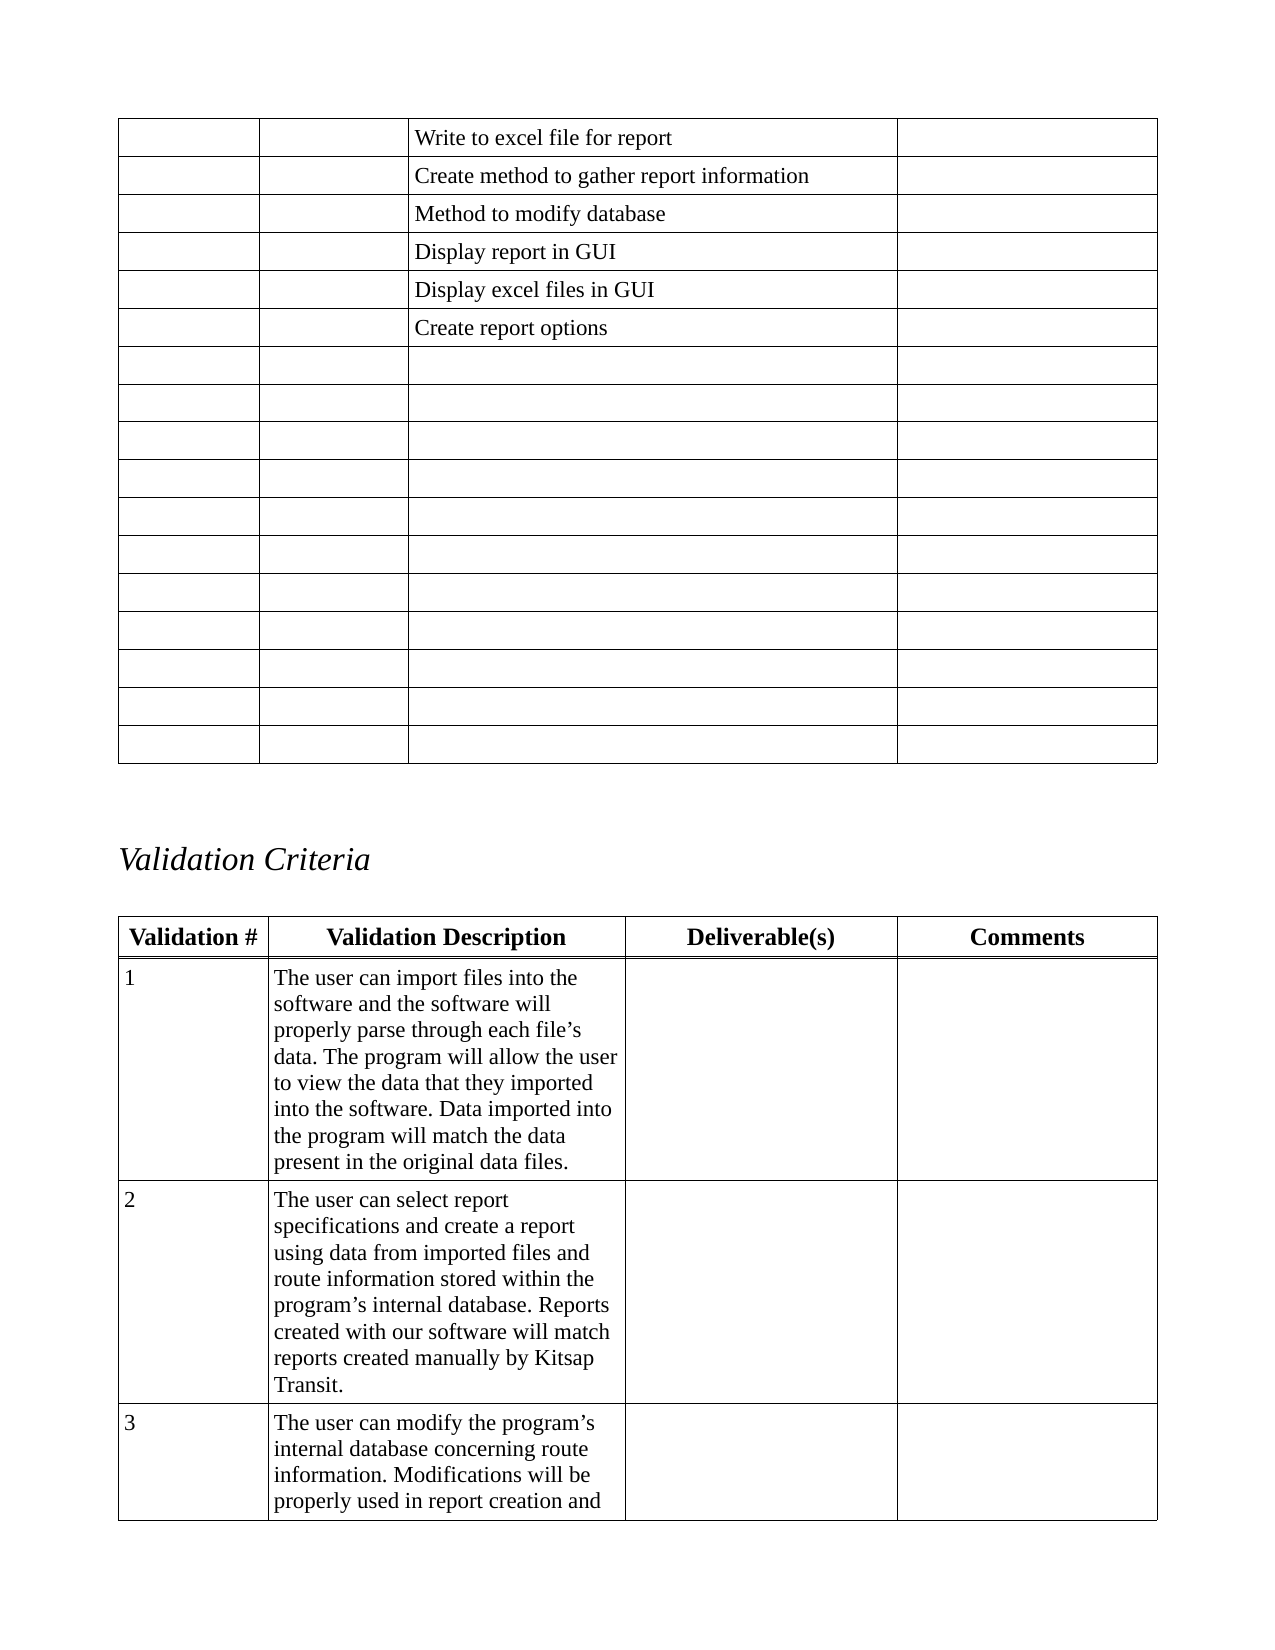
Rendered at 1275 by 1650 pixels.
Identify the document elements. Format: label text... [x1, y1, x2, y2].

table_cell Display report in GUI [409, 233, 897, 270]
table_cell [119, 385, 259, 421]
table_cell [119, 233, 259, 270]
table_cell [898, 157, 1157, 194]
table_cell [409, 385, 897, 421]
table_cell The user can import files into the software and the software will properly parse through each file’s data. The program will allow the user to view the data that they imported into the software. Data imported into the program will match the data present in the original data files. [269, 959, 625, 1180]
table_cell [119, 157, 259, 194]
table_cell [119, 347, 259, 383]
table_cell [409, 536, 897, 573]
table_cell Create report options [409, 309, 897, 346]
table_cell [260, 309, 408, 346]
table_header Validation # [119, 917, 268, 956]
table_cell [898, 347, 1157, 383]
table_cell [898, 574, 1157, 611]
table_cell [260, 347, 408, 383]
table_cell [260, 422, 408, 459]
table_cell [626, 1404, 897, 1520]
table_cell [898, 233, 1157, 270]
table_cell [260, 498, 408, 535]
table_cell [898, 536, 1157, 573]
table_cell [409, 650, 897, 687]
table_cell [119, 119, 259, 156]
table_cell The user can modify the program’s internal database concerning route information. Modifications will be properly used in report creation and [269, 1404, 625, 1520]
table_cell [409, 688, 897, 725]
table_cell [898, 612, 1157, 649]
table_cell [119, 498, 259, 535]
table_cell [898, 650, 1157, 687]
table_cell [409, 460, 897, 497]
table_cell [898, 959, 1157, 1180]
table_cell [260, 119, 408, 156]
table_cell [898, 1181, 1157, 1403]
table_cell [119, 650, 259, 687]
table_cell [260, 460, 408, 497]
table_cell [260, 157, 408, 194]
table_cell [119, 309, 259, 346]
table_cell [409, 726, 897, 763]
table_cell [898, 460, 1157, 497]
table_cell [626, 959, 897, 1180]
text Validation Criteria [118, 839, 1157, 878]
table_cell [409, 612, 897, 649]
table_header Deliverable(s) [626, 917, 897, 956]
table_cell [119, 574, 259, 611]
table_cell [119, 422, 259, 459]
table_header Validation Description [269, 917, 625, 956]
table_cell [119, 195, 259, 232]
table_cell [260, 574, 408, 611]
table_cell [119, 726, 259, 763]
table_cell [409, 574, 897, 611]
table_cell [260, 233, 408, 270]
table_cell Create method to gather report information [409, 157, 897, 194]
table_header Comments [898, 917, 1157, 956]
table_cell [119, 271, 259, 308]
table_cell [626, 1181, 897, 1403]
table_cell [260, 688, 408, 725]
table_cell [119, 536, 259, 573]
table_cell [260, 536, 408, 573]
table_cell [898, 422, 1157, 459]
table_cell [409, 498, 897, 535]
table_cell 2 [119, 1181, 268, 1403]
table_cell Write to excel file for report [409, 119, 897, 156]
table_cell [898, 498, 1157, 535]
table_cell [898, 688, 1157, 725]
table_cell [260, 650, 408, 687]
table_cell Display excel files in GUI [409, 271, 897, 308]
table_cell [260, 195, 408, 232]
table_cell [260, 385, 408, 421]
table_cell [409, 422, 897, 459]
table_cell [898, 726, 1157, 763]
table_cell [898, 309, 1157, 346]
table_cell 1 [119, 959, 268, 1180]
table_cell [409, 347, 897, 383]
table_cell [119, 612, 259, 649]
table_cell [898, 385, 1157, 421]
table_cell [119, 688, 259, 725]
table_cell [260, 612, 408, 649]
table_cell [898, 271, 1157, 308]
table_cell [260, 726, 408, 763]
table_cell [898, 195, 1157, 232]
table_cell 3 [119, 1404, 268, 1520]
table_cell [119, 460, 259, 497]
table_cell [898, 119, 1157, 156]
table_cell [898, 1404, 1157, 1520]
table_cell The user can select report specifications and create a report using data from imported files and route information stored within the program’s internal database. Reports created with our software will match reports created manually by Kitsap Transit. [269, 1181, 625, 1403]
table_cell [260, 271, 408, 308]
table_cell Method to modify database [409, 195, 897, 232]
